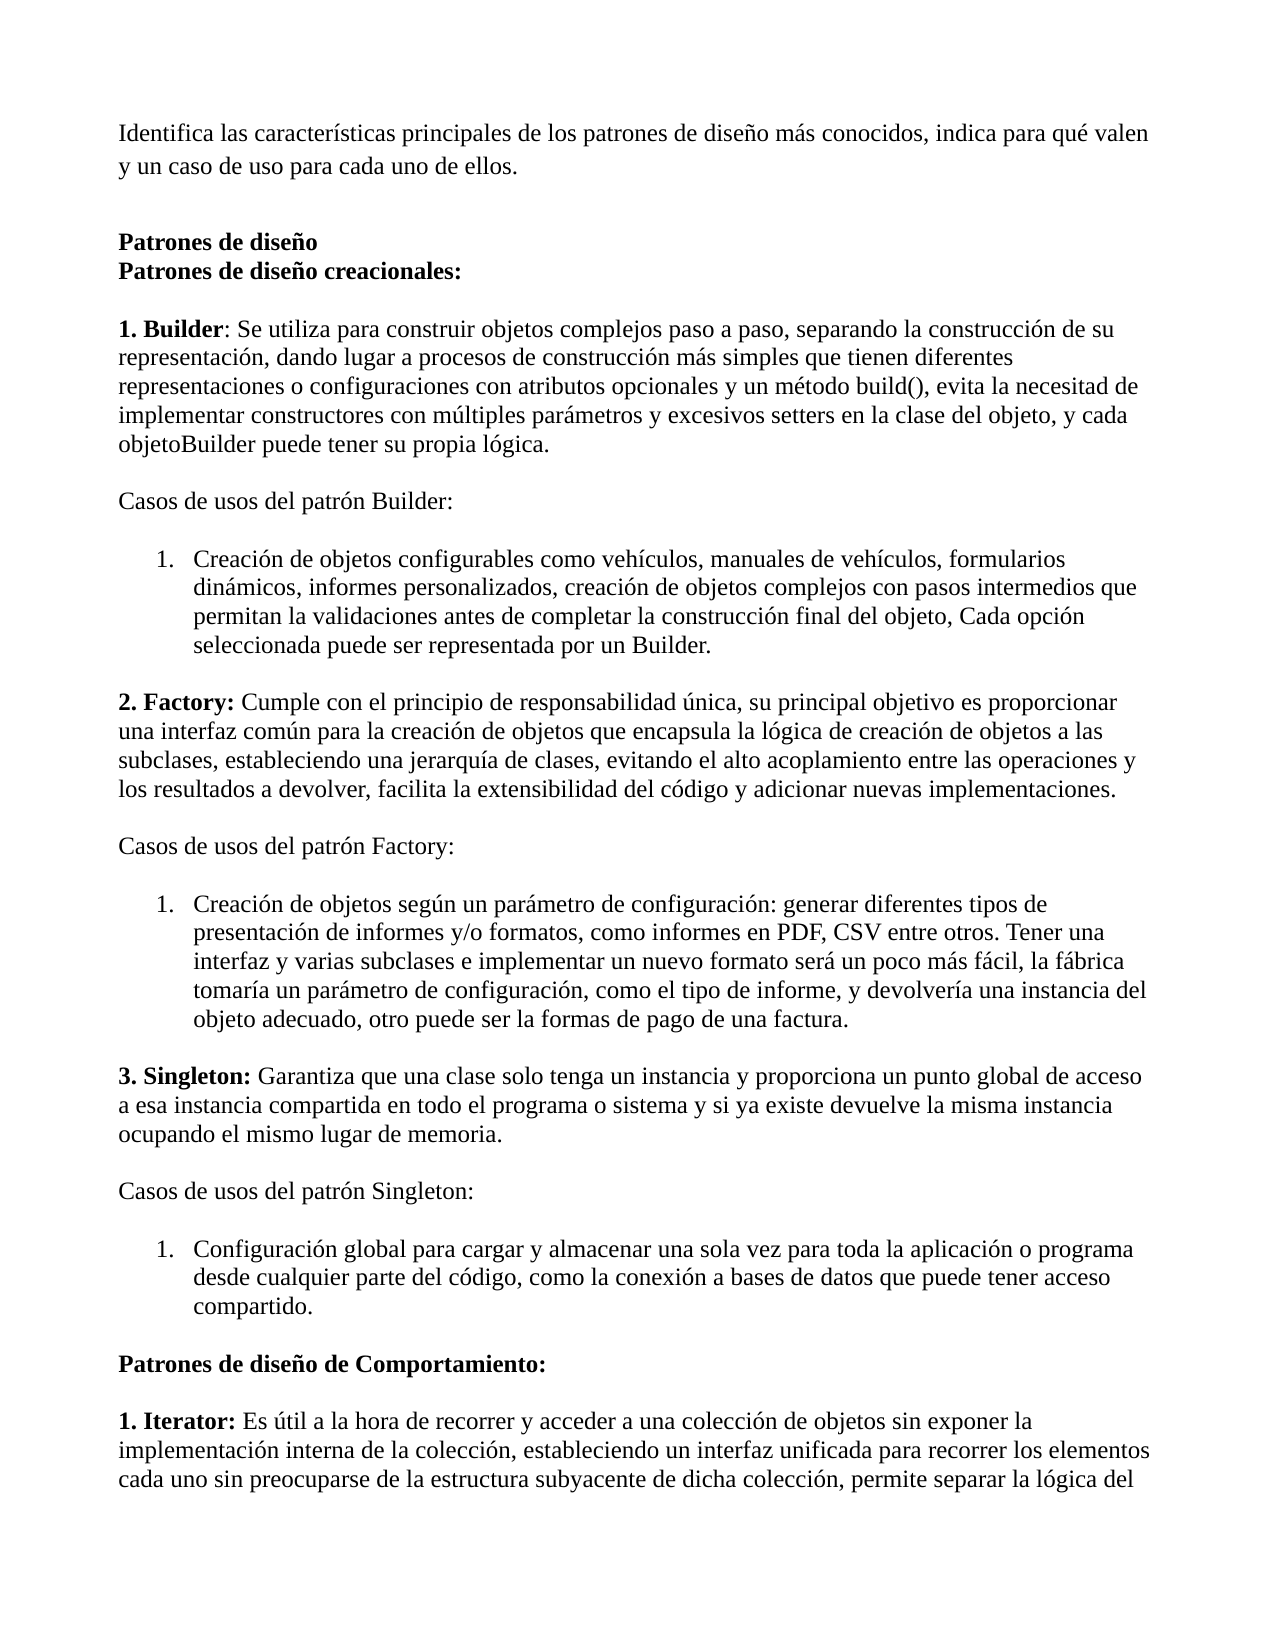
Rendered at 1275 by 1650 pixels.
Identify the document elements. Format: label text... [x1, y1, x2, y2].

text Casos de usos del patrón Builder: [118, 486, 1157, 515]
text Casos de usos del patrón Singleton: [118, 1176, 1157, 1205]
list Configuración global para cargar y almacenar una sola vez para toda la aplicación o programa desde cualquier parte del código, como la conexión a bases de datos que puede tener acceso compartido. [156, 1234, 1157, 1320]
text Patrones de diseño de Comportamiento: [118, 1349, 1157, 1377]
text Patrones de diseño [118, 227, 1157, 256]
text 1. Builder: Se utiliza para construir objetos complejos paso a paso, separando la construcción de su representación, dando lugar a procesos de construcción más simples que tienen diferentes representaciones o configuraciones con atributos opcionales y un método build(), evita la necesitad de implementar constructores con múltiples parámetros y excesivos setters en la clase del objeto, y cada objetoBuilder puede tener su propia lógica. [118, 314, 1157, 457]
text Casos de usos del patrón Factory: [118, 831, 1157, 860]
list Creación de objetos configurables como vehículos, manuales de vehículos, formularios dinámicos, informes personalizados, creación de objetos complejos con pasos intermedios que permitan la validaciones antes de completar la construcción final del objeto, Cada opción seleccionada puede ser representada por un Builder. [156, 544, 1157, 659]
list Creación de objetos según un parámetro de configuración: generar diferentes tipos de presentación de informes y/o formatos, como informes en PDF, CSV entre otros. Tener una interfaz y varias subclases e implementar un nuevo formato será un poco más fácil, la fábrica tomaría un parámetro de configuración, como el tipo de informe, y devolvería una instancia del objeto adecuado, otro puede ser la formas de pago de una factura. [156, 889, 1157, 1032]
text 3. Singleton: Garantiza que una clase solo tenga un instancia y proporciona un punto global de acceso a esa instancia compartida en todo el programa o sistema y si ya existe devuelve la misma instancia ocupando el mismo lugar de memoria. [118, 1061, 1157, 1147]
text Patrones de diseño creacionales: [118, 256, 1157, 285]
text Identifica las características principales de los patrones de diseño más conocidos, indica para qué valen y un caso de uso para cada uno de ellos. [118, 118, 1157, 180]
text 2. Factory: Cumple con el principio de responsabilidad única, su principal objetivo es proporcionar una interfaz común para la creación de objetos que encapsula la lógica de creación de objetos a las subclases, estableciendo una jerarquía de clases, evitando el alto acoplamiento entre las operaciones y los resultados a devolver, facilita la extensibilidad del código y adicionar nuevas implementaciones. [118, 687, 1157, 802]
text 1. Iterator: Es útil a la hora de recorrer y acceder a una colección de objetos sin exponer la implementación interna de la colección, estableciendo un interfaz unificada para recorrer los elementos cada uno sin preocuparse de la estructura subyacente de dicha colección, permite separar la lógica del [118, 1406, 1157, 1492]
